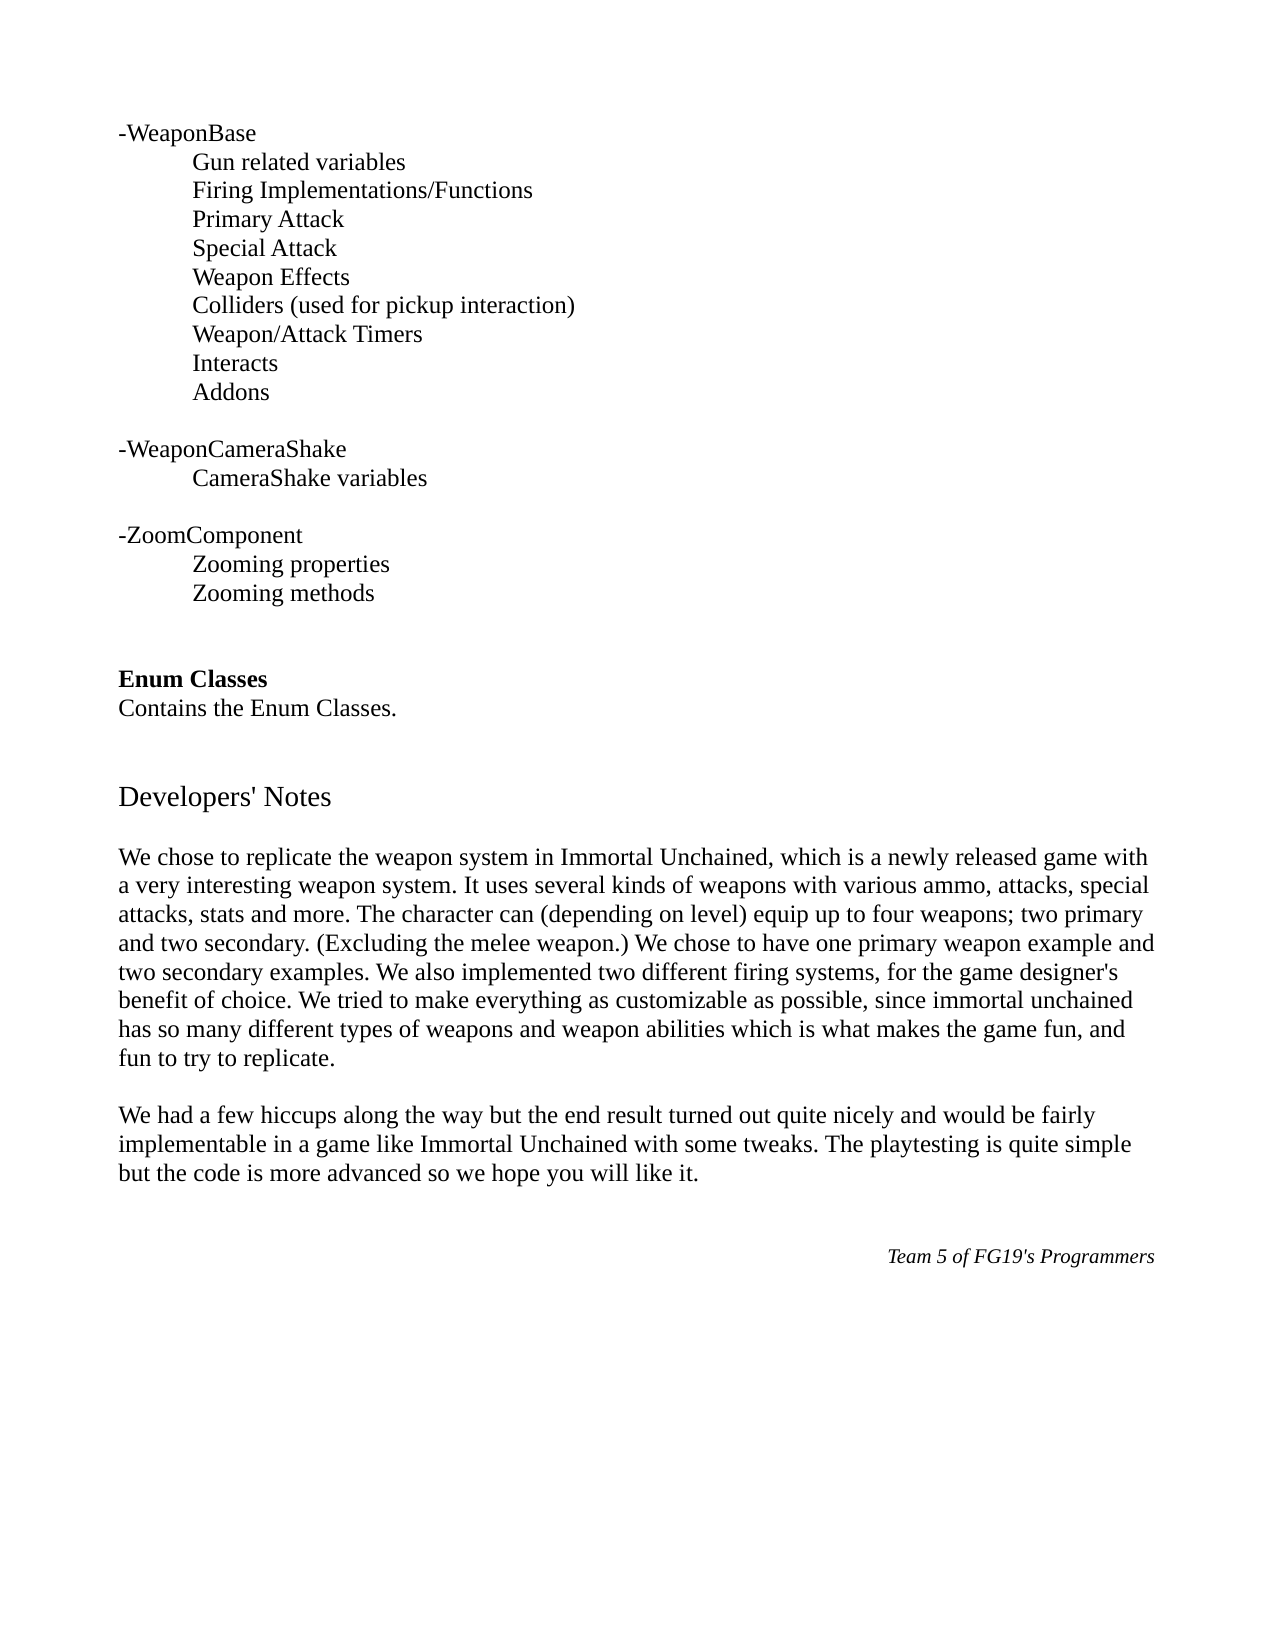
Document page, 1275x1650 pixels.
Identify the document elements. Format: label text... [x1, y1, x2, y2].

text CameraShake variables [118, 463, 1157, 492]
text We chose to replicate the weapon system in Immortal Unchained, which is a newly released game with a very interesting weapon system. It uses several kinds of weapons with various ammo, attacks, special attacks, stats and more. The character can (depending on level) equip up to four weapons; two primary and two secondary. (Excluding the melee weapon.) We chose to have one primary weapon example and two secondary examples. We also implemented two different firing systems, for the game designer's benefit of choice. We tried to make everything as customizable as possible, since immortal unchained has so many different types of weapons and weapon abilities which is what makes the game fun, and fun to try to replicate. We had a few hiccups along the way but the end result turned out quite nicely and would be fairly implementable in a game like Immortal Unchained with some tweaks. The playtesting is quite simple but the code is more advanced so we hope you will like it. [118, 813, 1157, 1187]
text Zooming methods [118, 578, 1157, 607]
text Enum Classes [118, 664, 1157, 693]
text Zooming properties [118, 549, 1157, 578]
text Weapon/Attack Timers [118, 319, 1157, 348]
text Developers' Notes [118, 779, 1157, 813]
text Addons [118, 377, 1157, 406]
text Team 5 of FG19's Programmers [118, 1244, 1157, 1268]
text -WeaponBase [118, 118, 1157, 147]
text Interacts [118, 348, 1157, 377]
text -WeaponCameraShake [118, 434, 1157, 463]
text Contains the Enum Classes. [118, 693, 1157, 722]
text -ZoomComponent [118, 521, 1157, 549]
text Weapon Effects Colliders (used for pickup interaction) [118, 262, 1157, 319]
text Gun related variables Firing Implementations/Functions Primary Attack Special Attack [118, 147, 1157, 262]
